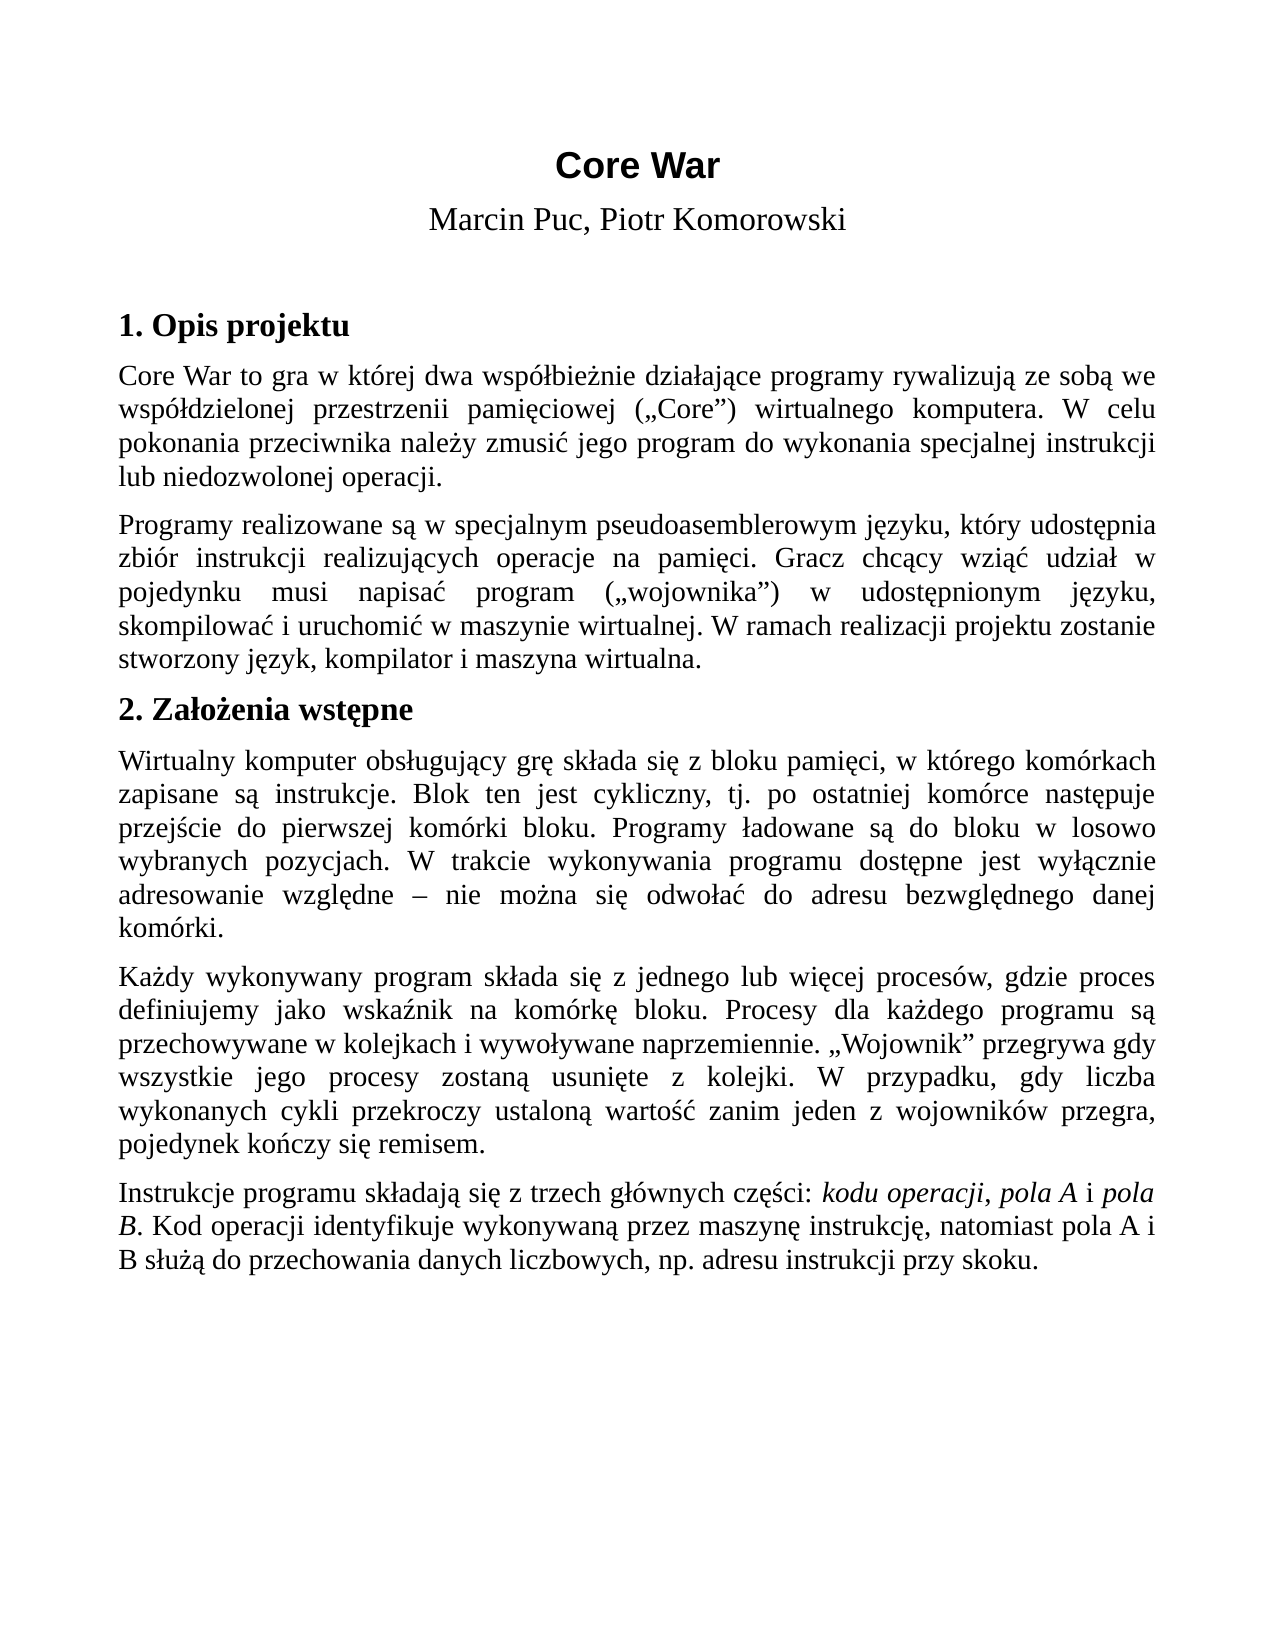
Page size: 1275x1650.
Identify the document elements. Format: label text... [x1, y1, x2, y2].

text Marcin Puc, Piotr Komorowski [118, 199, 1157, 237]
text Każdy wykonywany program składa się z jednego lub więcej procesów, gdzie proces definiujemy jako wskaźnik na komórkę bloku. Procesy dla każdego programu są przechowywane w kolejkach i wywoływane naprzemiennie. „Wojownik” przegrywa gdy wszystkie jego procesy zostaną usunięte z kolejki. W przypadku, gdy liczba wykonanych cykli przekroczy ustaloną wartość zanim jeden z wojowników przegra, pojedynek kończy się remisem. [118, 959, 1157, 1160]
text Programy realizowane są w specjalnym pseudoasemblerowym języku, który udostępnia zbiór instrukcji realizujących operacje na pamięci. Gracz chcący wziąć udział w pojedynku musi napisać program („wojownika”) w udostępnionym języku, skompilować i uruchomić w maszynie wirtualnej. W ramach realizacji projektu zostanie stworzony język, kompilator i maszyna wirtualna. [118, 507, 1157, 675]
text Wirtualny komputer obsługujący grę składa się z bloku pamięci, w którego komórkach zapisane są instrukcje. Blok ten jest cykliczny, tj. po ostatniej komórce następuje przejście do pierwszej komórki bloku. Programy ładowane są do bloku w losowo wybranych pozycjach. W trakcie wykonywania programu dostępne jest wyłącznie adresowanie względne – nie można się odwołać do adresu bezwględnego danej komórki. [118, 743, 1157, 944]
text Instrukcje programu składają się z trzech głównych części: kodu operacji, pola A i pola B. Kod operacji identyfikuje wykonywaną przez maszynę instrukcję, natomiast pola A i B służą do przechowania danych liczbowych, np. adresu instrukcji przy skoku. [118, 1175, 1157, 1275]
title Core War [118, 143, 1157, 186]
text 2. Założenia wstępne [118, 689, 1157, 728]
text 1. Opis projektu [118, 305, 1157, 343]
text Core War to gra w której dwa współbieżnie działające programy rywalizują ze sobą we współdzielonej przestrzenii pamięciowej („Core”) wirtualnego komputera. W celu pokonania przeciwnika należy zmusić jego program do wykonania specjalnej instrukcji lub niedozwolonej operacji. [118, 358, 1157, 492]
